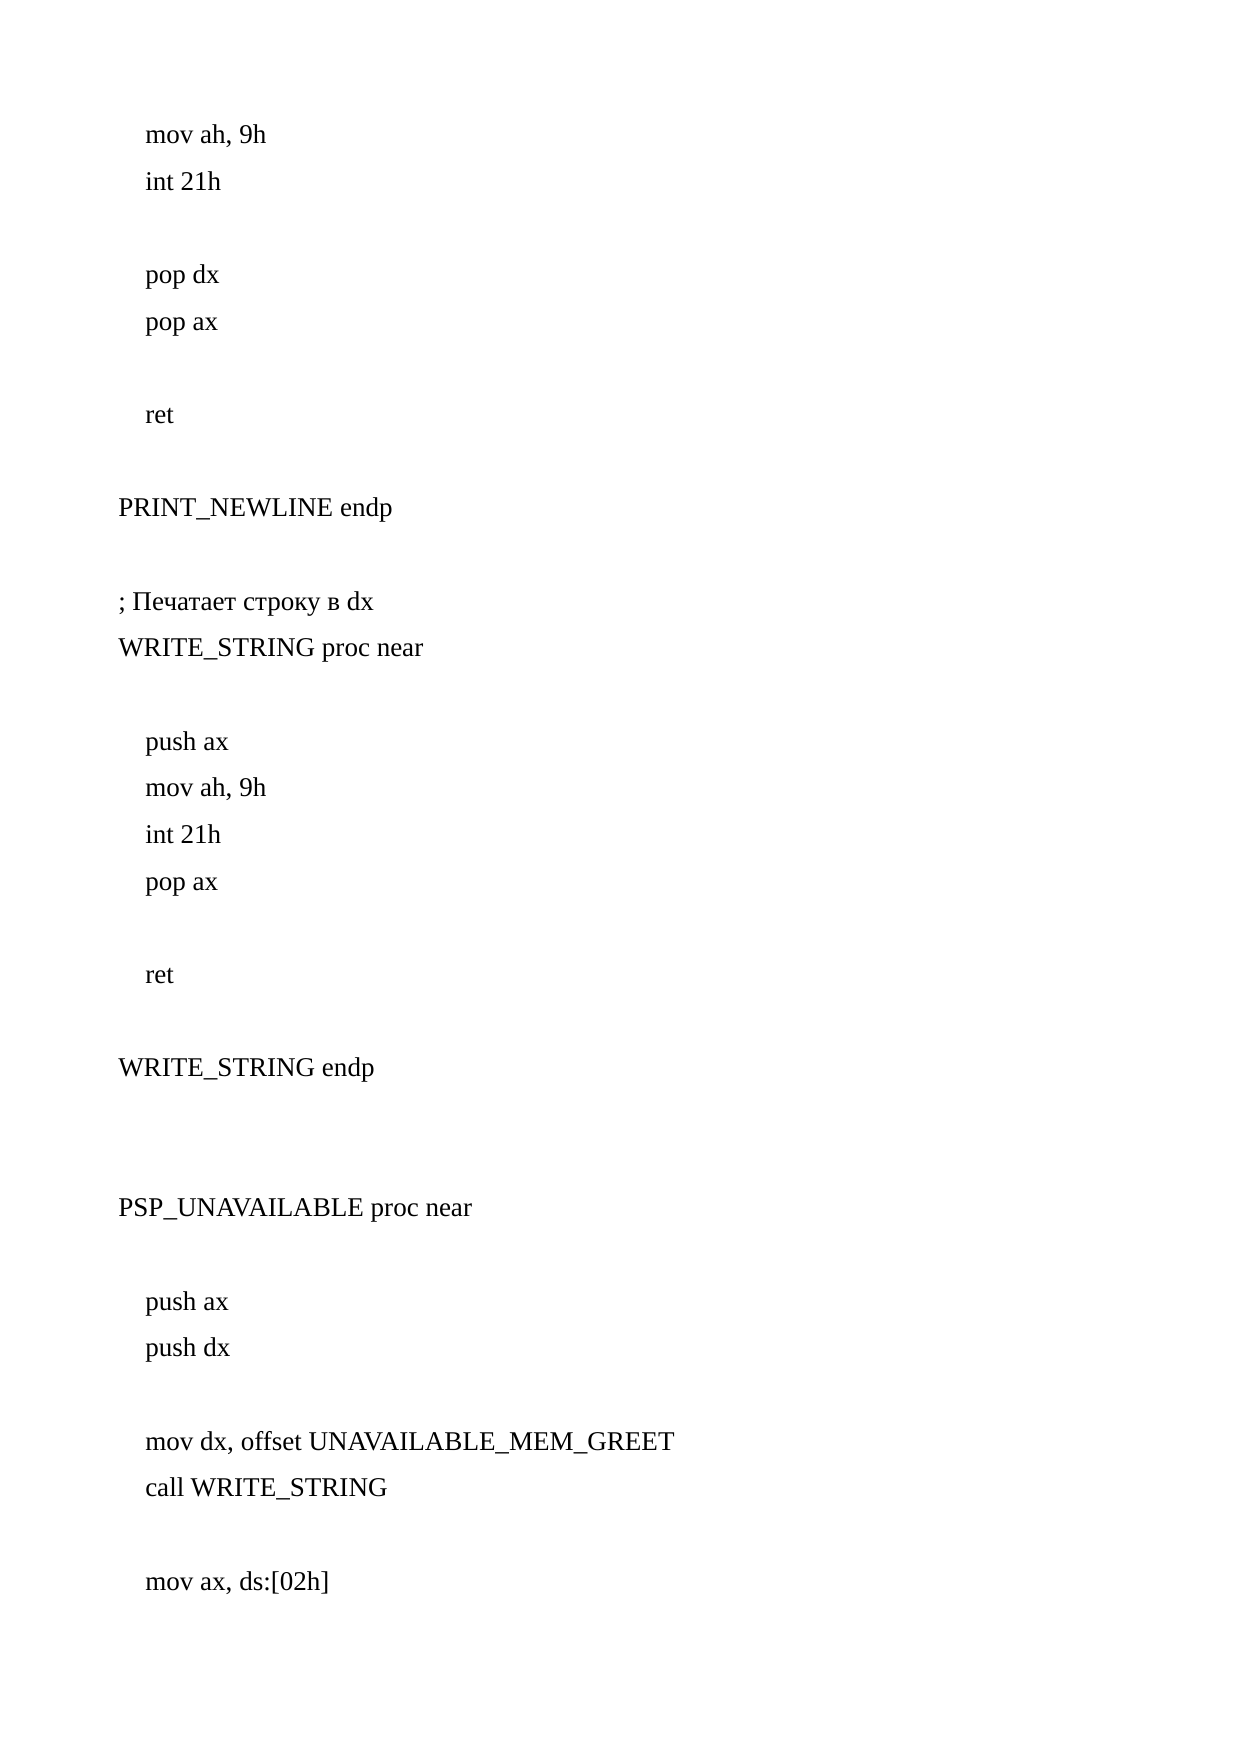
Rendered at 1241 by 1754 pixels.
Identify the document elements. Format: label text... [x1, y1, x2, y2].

text pop ax [118, 865, 1122, 896]
text pop ax [118, 305, 1122, 336]
text ; Печатает строку в dx [118, 585, 1122, 616]
text push ax [118, 1285, 1122, 1316]
text pop dx [118, 258, 1122, 289]
text int 21h [118, 165, 1122, 196]
text int 21h [118, 818, 1122, 849]
text WRITE_STRING proc near [118, 631, 1122, 663]
text ret [118, 398, 1122, 429]
text mov ah, 9h [118, 118, 1122, 149]
text PRINT_NEWLINE endp [118, 491, 1122, 523]
text WRITE_STRING endp [118, 1051, 1122, 1083]
text push dx [118, 1331, 1122, 1363]
text mov ax, ds:[02h] [118, 1565, 1122, 1596]
text call WRITE_STRING [118, 1471, 1122, 1503]
text mov dx, offset UNAVAILABLE_MEM_GREET [118, 1425, 1122, 1456]
text ret [118, 958, 1122, 989]
text push ax [118, 725, 1122, 756]
text PSP_UNAVAILABLE proc near [118, 1191, 1122, 1223]
text mov ah, 9h [118, 771, 1122, 803]
